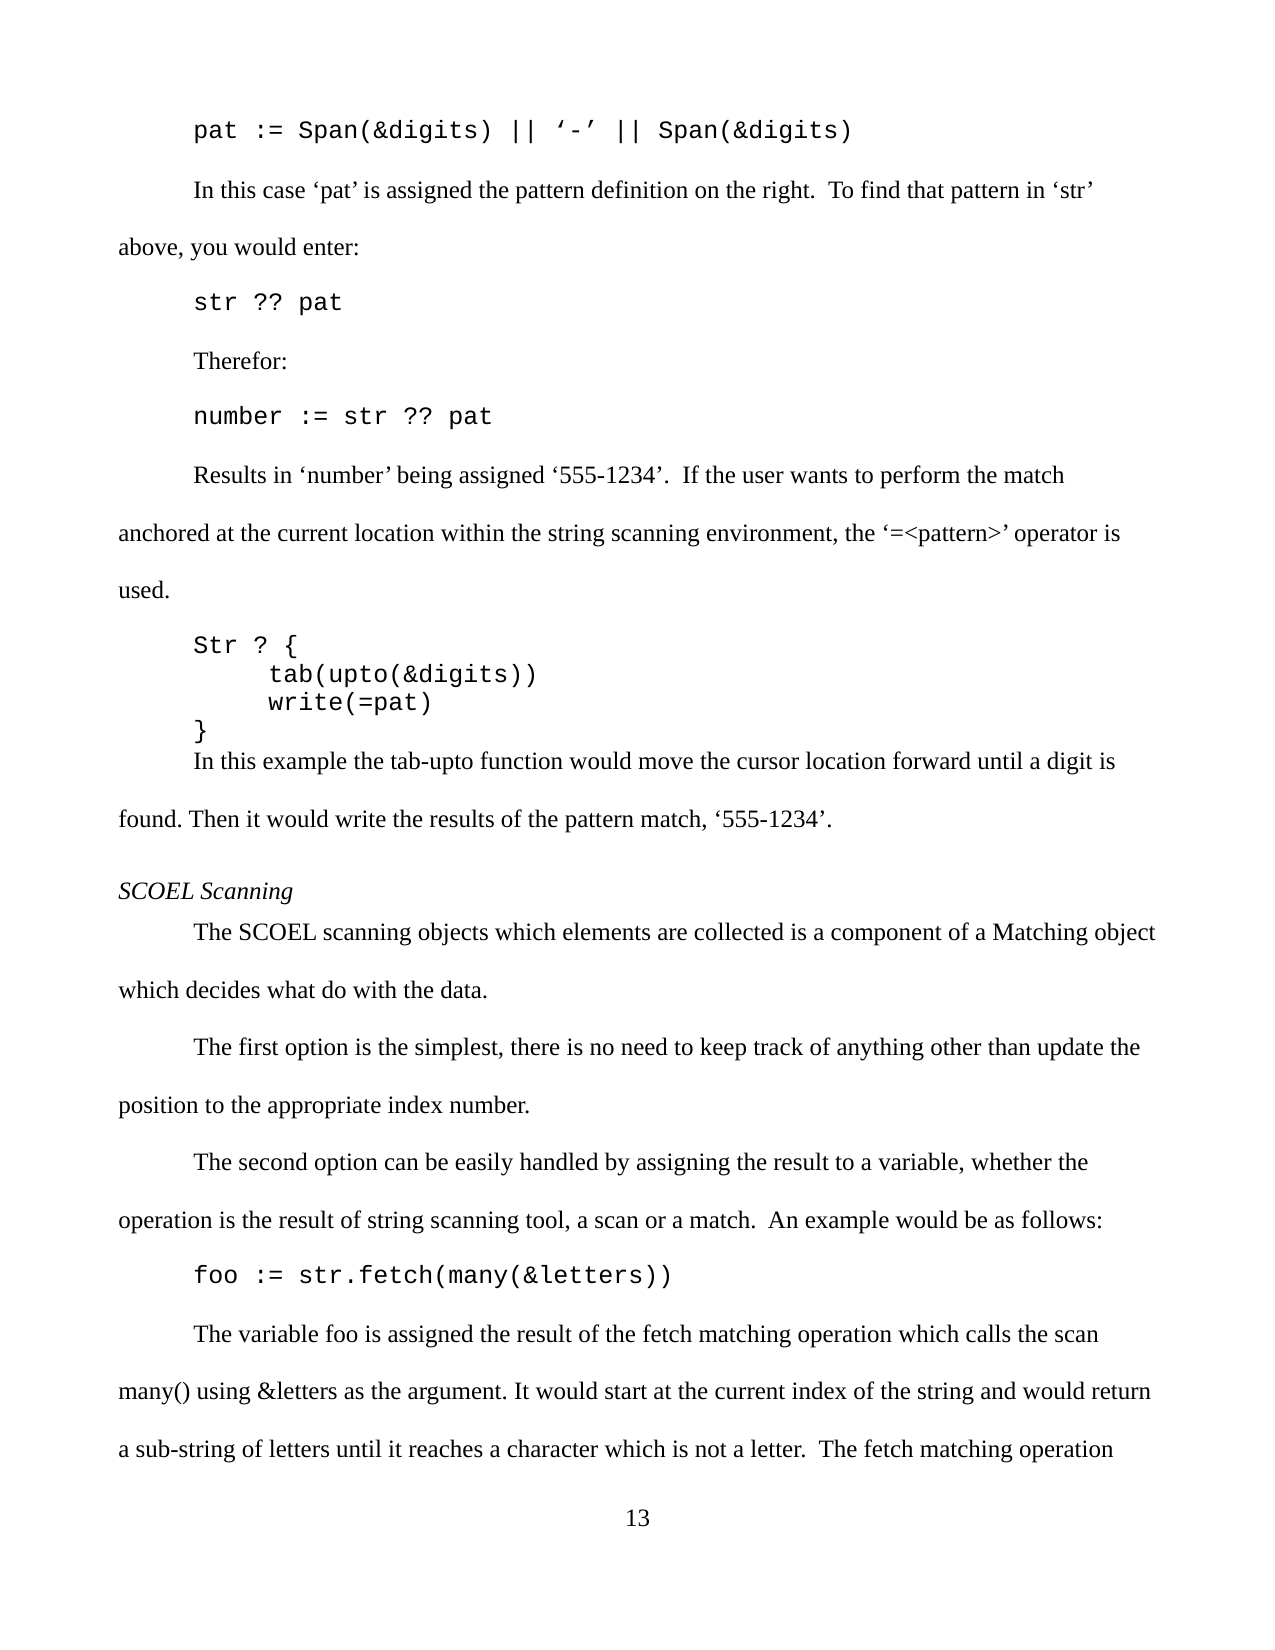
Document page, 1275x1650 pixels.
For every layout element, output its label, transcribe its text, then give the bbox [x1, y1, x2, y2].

text number := str ?? pat [193, 404, 1157, 432]
subtitle SCOEL Scanning [118, 876, 1157, 905]
text Str ? { [193, 633, 1157, 661]
text foo := str.fetch(many(&letters)) [193, 1262, 1157, 1291]
text Results in ‘number’ being assigned ‘555-1234’. If the user wants to perform the match anchored at the current location within the string scanning environment, the ‘=<pattern>’ operator is used. [118, 461, 1157, 604]
text pat := Span(&digits) || ‘-’ || Span(&digits) [193, 118, 1157, 146]
text The SCOEL scanning objects which elements are collected is a component of a Matching object which decides what do with the data. [118, 917, 1157, 1003]
text The variable foo is assigned the result of the fetch matching operation which calls the scan many() using &letters as the argument. It would start at the current index of the string and would return a sub-string of letters until it reaches a character which is not a letter. The fetch matching operation [118, 1319, 1157, 1463]
text Therefor: [118, 346, 1157, 375]
text The first option is the simplest, there is no need to keep track of anything other than update the position to the appropriate index number. [118, 1032, 1157, 1118]
text } [193, 718, 1157, 746]
text The second option can be easily handled by assigning the result to a variable, whether the operation is the result of string scanning tool, a scan or a match. An example would be as follows: [118, 1147, 1157, 1233]
text write(=pat) [193, 690, 1157, 718]
text str ?? pat [193, 290, 1157, 318]
text In this example the tab-upto function would move the cursor location forward until a digit is found. Then it would write the results of the pattern match, ‘555-1234’. [118, 746, 1157, 833]
text In this case ‘pat’ is assigned the pattern definition on the right. To find that pattern in ‘str’ above, you would enter: [118, 175, 1157, 261]
text tab(upto(&digits)) [193, 661, 1157, 690]
